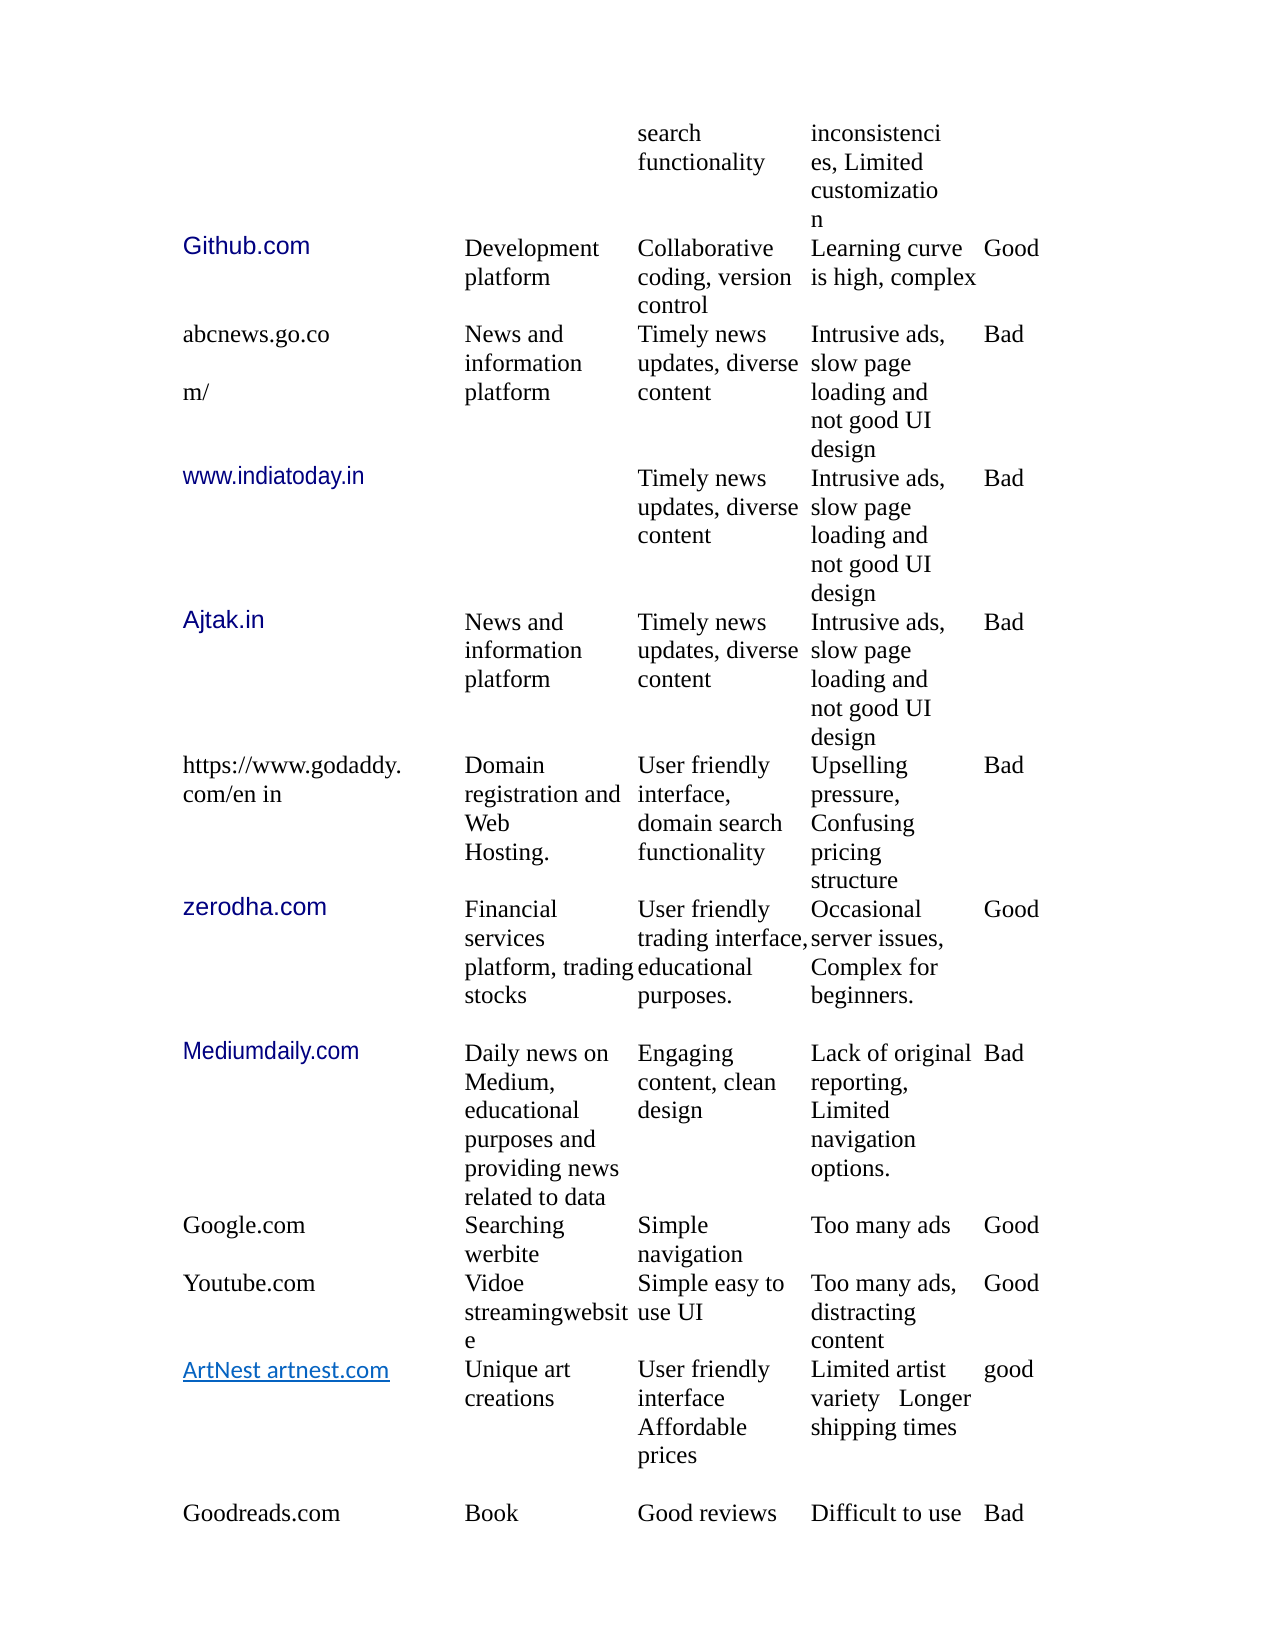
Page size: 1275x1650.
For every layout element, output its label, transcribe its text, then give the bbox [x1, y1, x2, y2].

table_cell [118, 1469, 183, 1498]
table_cell [118, 463, 183, 607]
table_cell [638, 1469, 811, 1498]
table_cell Learning curve is high, complex [811, 233, 984, 319]
table_cell [464, 463, 637, 607]
table_cell [118, 751, 183, 894]
table_cell News and information platform [464, 319, 637, 463]
table_cell [118, 118, 183, 233]
table_cell [118, 1268, 183, 1354]
table_cell [118, 894, 183, 1038]
table_cell Limited artist variety Longer shipping times [811, 1354, 984, 1469]
table_cell [118, 607, 183, 751]
table_cell Difficult to use [811, 1498, 984, 1527]
table_cell User friendly trading interface, educational purposes. [638, 894, 811, 1038]
table_cell Bad [984, 463, 1158, 607]
table_cell good [984, 1354, 1158, 1469]
table_cell User friendly interface, domain search functionality [638, 751, 811, 894]
table_cell [118, 1211, 183, 1268]
table_cell Mediumdaily.com [183, 1038, 464, 1211]
table_cell User friendly interface Affordable prices [638, 1354, 811, 1469]
table_cell [118, 233, 183, 319]
table_cell Good [984, 1268, 1158, 1354]
table_cell Engaging content, clean design [638, 1038, 811, 1211]
table_cell https://www.godaddy. com/en in [183, 751, 464, 894]
table_cell [118, 1498, 183, 1527]
table_cell Bad [984, 607, 1158, 751]
table_cell Too many ads [811, 1211, 984, 1268]
table_cell Financial services platform, trading stocks [464, 894, 637, 1038]
table_cell Good [984, 894, 1158, 1038]
table_cell [984, 1469, 1158, 1498]
table_cell Intrusive ads, slow page loading and not good UI design [811, 319, 984, 463]
table_cell Good [984, 233, 1158, 319]
table_cell Searching werbite [464, 1211, 637, 1268]
table_cell Too many ads, distracting content [811, 1268, 984, 1354]
table_cell Good reviews [638, 1498, 811, 1527]
table_cell [183, 1469, 464, 1498]
table_cell Github.com [183, 233, 464, 319]
table_cell Goodreads.com [183, 1498, 464, 1527]
table_cell Bad [984, 1038, 1158, 1211]
table_cell Good [984, 1211, 1158, 1268]
table_cell [464, 118, 637, 233]
table_cell ArtNest artnest.com [183, 1354, 464, 1469]
table_cell Simple navigation [638, 1211, 811, 1268]
table_cell Occasional server issues, Complex for beginners. [811, 894, 984, 1038]
table_cell Intrusive ads, slow page loading and not good UI design [811, 607, 984, 751]
table_cell Ajtak.in [183, 607, 464, 751]
table_cell Vidoe streamingwebsite [464, 1268, 637, 1354]
table_cell [118, 1038, 183, 1211]
table_cell Intrusive ads, slow page loading and not good UI design [811, 463, 984, 607]
table_cell [183, 118, 464, 233]
table_cell abcnews.go.co m/ [183, 319, 464, 463]
table_cell Timely news updates, diverse content [638, 319, 811, 463]
table_cell Unique art creations [464, 1354, 637, 1469]
table_cell Bad [984, 319, 1158, 463]
table_cell Domain registration and Web Hosting. [464, 751, 637, 894]
table_cell [984, 118, 1158, 233]
table_cell [464, 1469, 637, 1498]
table_cell inconsistenci es, Limited customizatio n [811, 118, 984, 233]
table_cell [811, 1469, 984, 1498]
table_cell Development platform [464, 233, 637, 319]
table_cell search functionality [638, 118, 811, 233]
table_cell Book [464, 1498, 637, 1527]
table_cell Bad [984, 751, 1158, 894]
table_cell Daily news on Medium, educational purposes and providing news related to data [464, 1038, 637, 1211]
table_cell Bad [984, 1498, 1158, 1527]
table_cell [118, 1354, 183, 1469]
table_cell www.indiatoday.in [183, 463, 464, 607]
table_cell Collaborative coding, version control [638, 233, 811, 319]
table_cell Google.com [183, 1211, 464, 1268]
table_cell News and information platform [464, 607, 637, 751]
table_cell Lack of original reporting, Limited navigation options. [811, 1038, 984, 1211]
table_cell zerodha.com [183, 894, 464, 1038]
table_cell Upselling pressure, Confusing pricing structure [811, 751, 984, 894]
table_cell Simple easy to use UI [638, 1268, 811, 1354]
table_cell Youtube.com [183, 1268, 464, 1354]
table_cell Timely news updates, diverse content [638, 607, 811, 751]
table_cell Timely news updates, diverse content [638, 463, 811, 607]
table_cell [118, 319, 183, 463]
